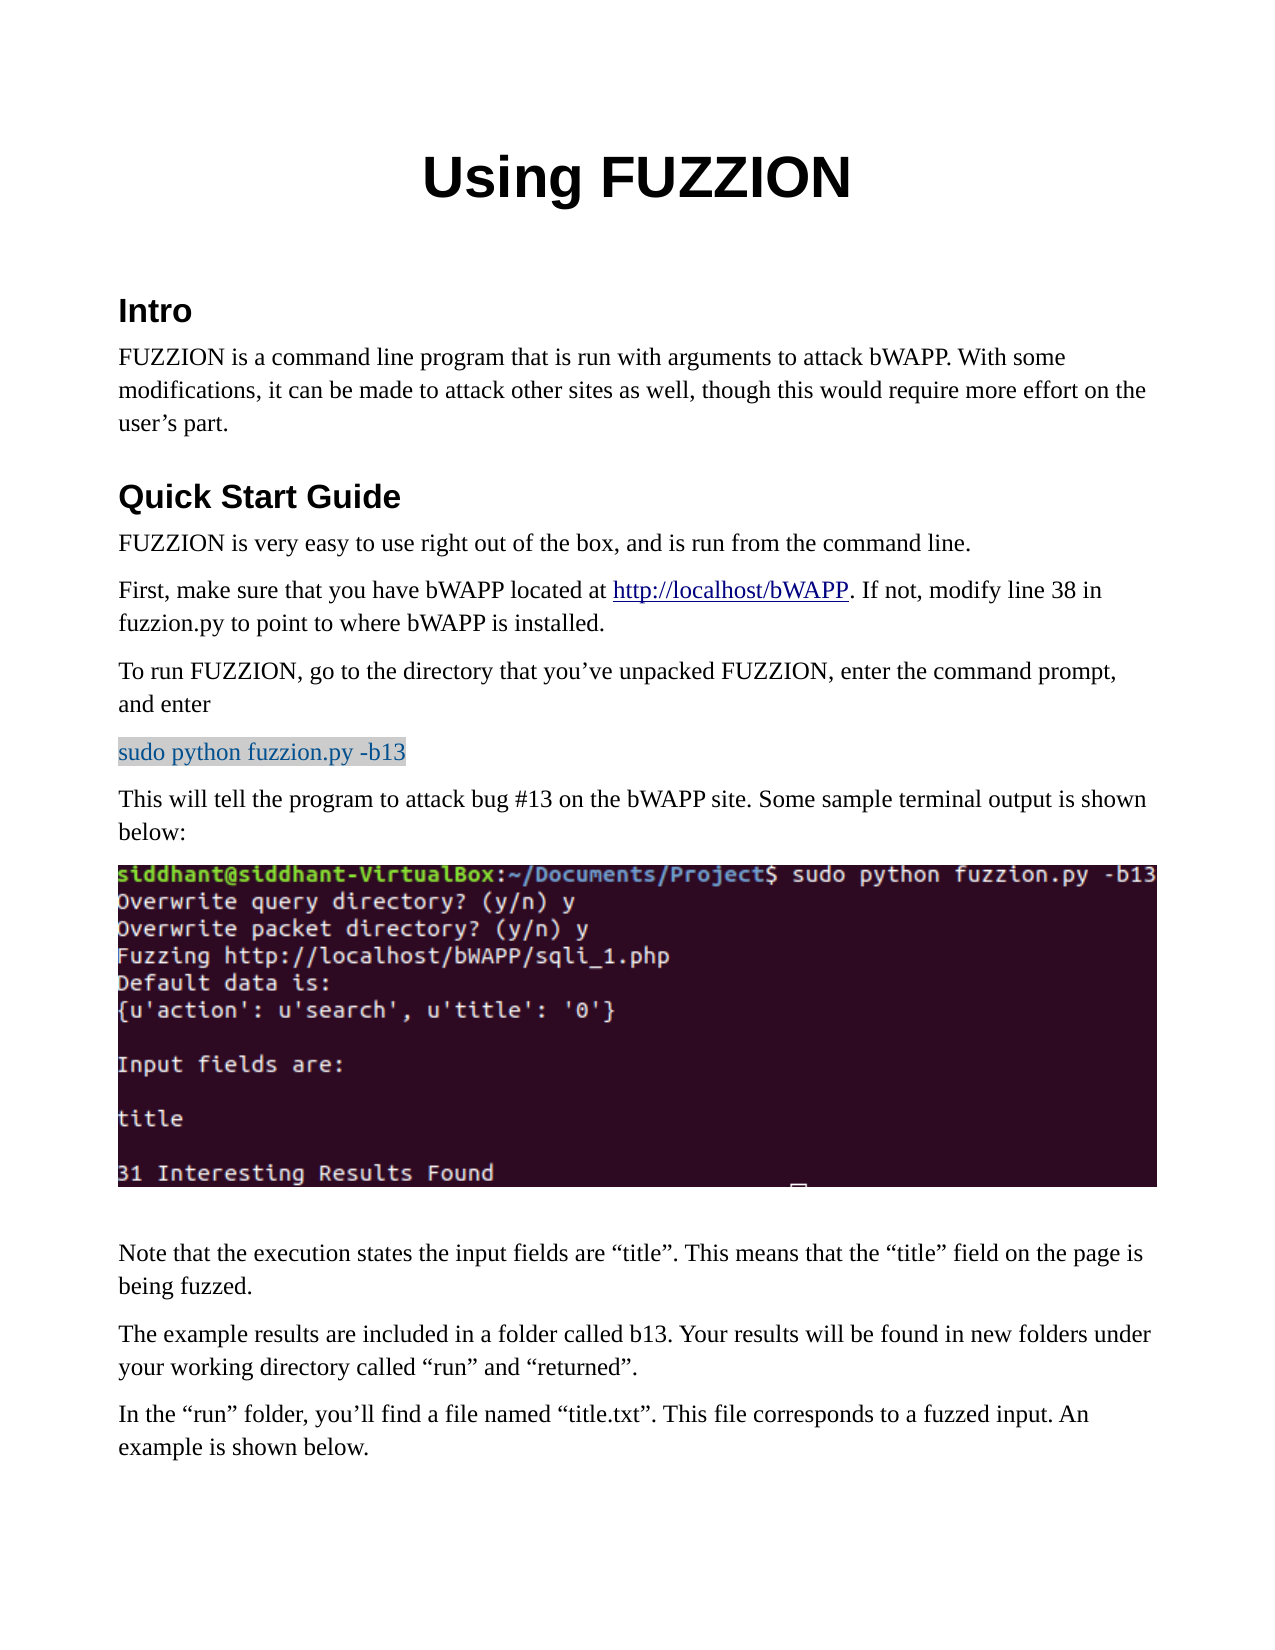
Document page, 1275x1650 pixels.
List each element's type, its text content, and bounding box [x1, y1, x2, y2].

text In the “run” folder, you’ll find a file named “title.txt”. This file corresponds to a fuzzed input. An example is shown below. [118, 1399, 1157, 1461]
text Note that the execution states the input fields are “title”. This means that the “title” field on the page is being fuzzed. [118, 1238, 1157, 1300]
text First, make sure that you have bWAPP located at http://localhost/bWAPP. If not, modify line 38 in fuzzion.py to point to where bWAPP is installed. [118, 576, 1157, 637]
text This will tell the program to attack bug #13 on the bWAPP site. Some sample terminal output is shown below: [118, 784, 1157, 846]
text FUZZION is a command line program that is run with arguments to attack bWAPP. With some modifications, it can be made to attack other sites as well, though this would require more effort on the user’s part. [118, 342, 1157, 437]
text To run FUZZION, go to the directory that you’ve unpacked FUZZION, enter the command prompt, and enter [118, 656, 1157, 718]
title Using FUZZION [118, 143, 1157, 210]
subtitle Intro [118, 291, 1157, 330]
picture [118, 865, 1157, 1187]
subtitle Quick Start Guide [118, 477, 1157, 515]
text The example results are included in a folder called b13. Your results will be found in new folders under your working directory called “run” and “returned”. [118, 1319, 1157, 1380]
text sudo python fuzzion.py -b13 [406, 737, 1157, 766]
text FUZZION is very easy to use right out of the box, and is run from the command line. [118, 528, 1157, 557]
